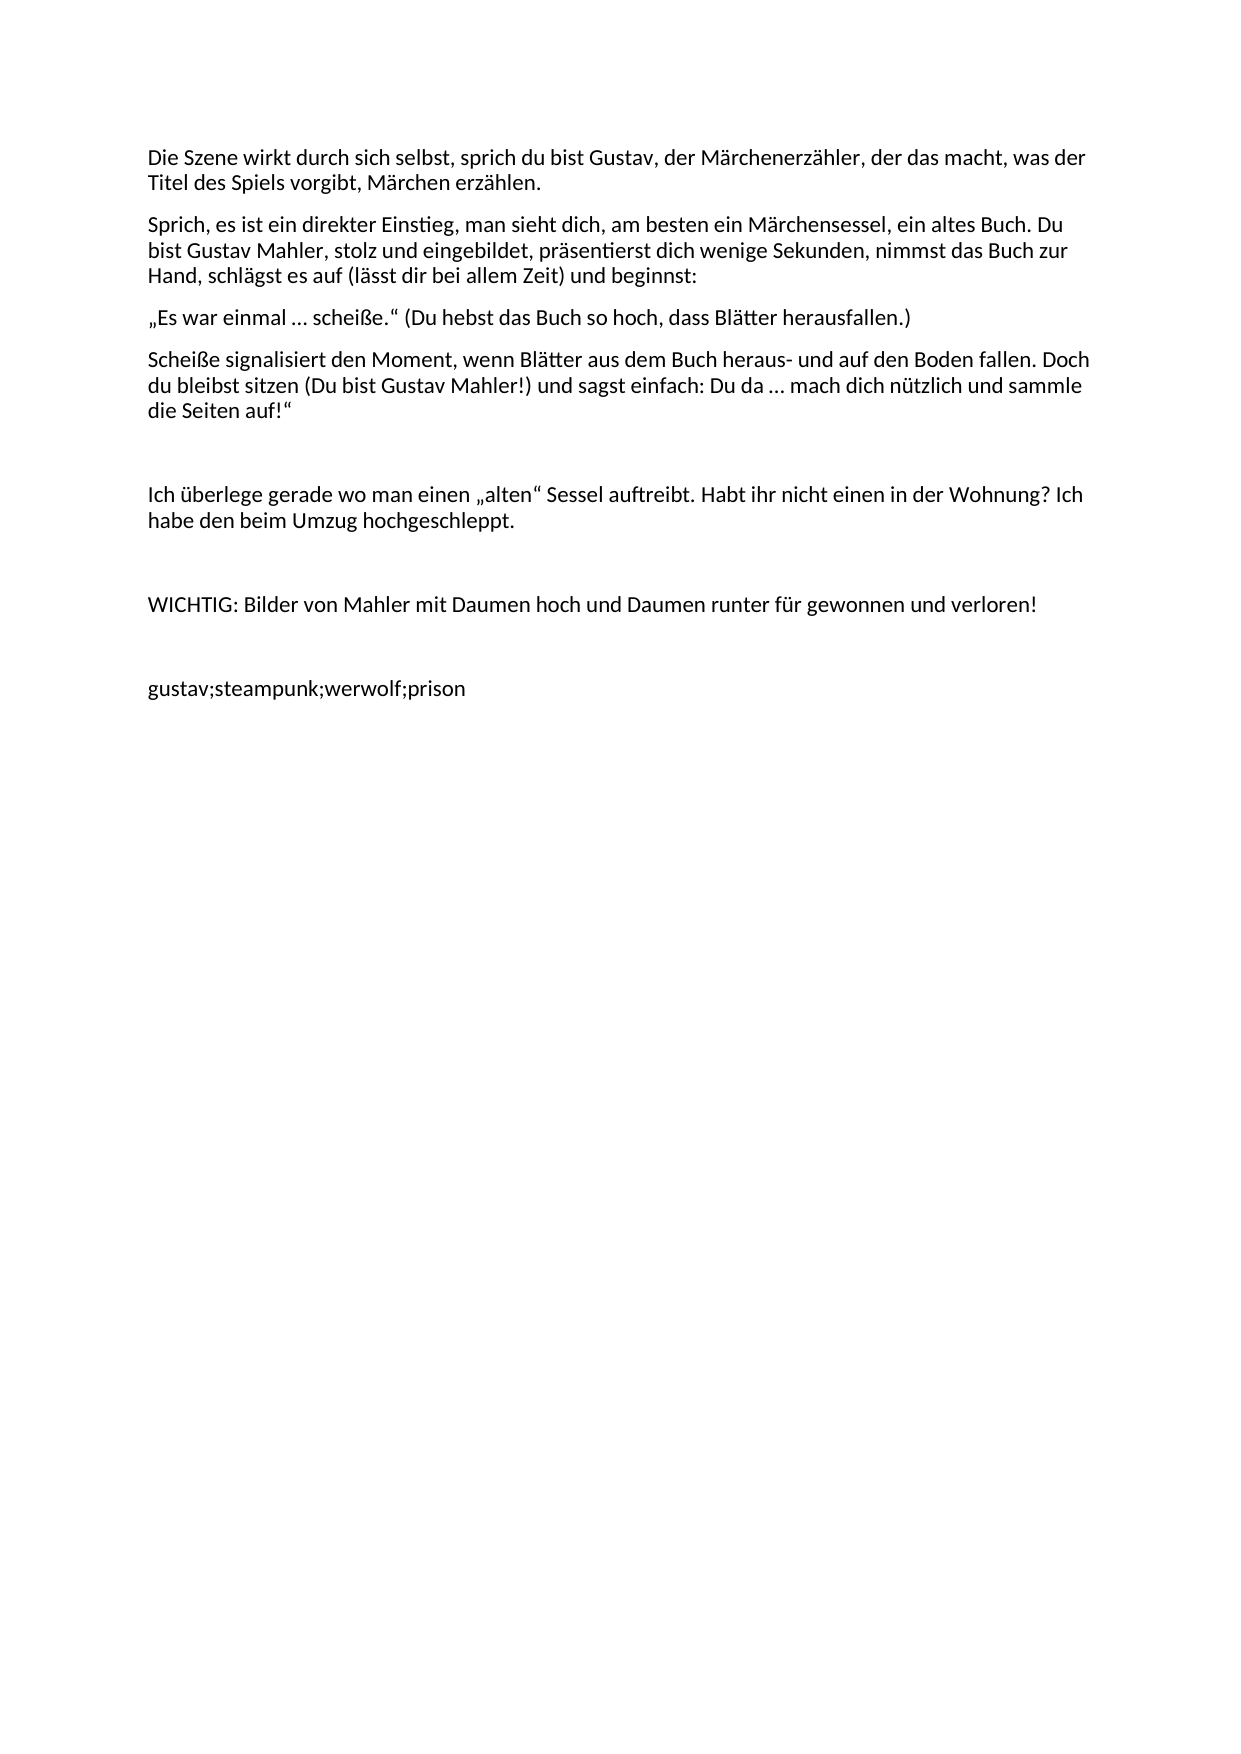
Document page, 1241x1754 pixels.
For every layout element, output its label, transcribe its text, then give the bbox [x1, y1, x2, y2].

text gustav;steampunk;werwolf;prison [148, 679, 1093, 702]
text WICHTIG: Bilder von Mahler mit Daumen hoch und Daumen runter für gewonnen und verloren! [148, 595, 1093, 618]
text Scheiße signalisiert den Moment, wenn Blätter aus dem Buch heraus- und auf den Boden fallen. Doch du bleibst sitzen (Du bist Gustav Mahler!) und sagst einfach: Du da … mach dich nützlich und sammle die Seiten auf!“ [148, 350, 1093, 424]
text Sprich, es ist ein direkter Einstieg, man sieht dich, am besten ein Märchensessel, ein altes Buch. Du bist Gustav Mahler, stolz und eingebildet, präsentierst dich wenige Sekunden, nimmst das Buch zur Hand, schlägst es auf (lässt dir bei allem Zeit) und beginnst: [148, 215, 1093, 289]
text „Es war einmal … scheiße.“ (Du hebst das Buch so hoch, dass Blätter herausfallen.) [148, 308, 1093, 332]
text Die Szene wirkt durch sich selbst, sprich du bist Gustav, der Märchenerzähler, der das macht, was der Titel des Spiels vorgibt, Märchen erzählen. [148, 148, 1093, 197]
text Ich überlege gerade wo man einen „alten“ Sessel auftreibt. Habt ihr nicht einen in der Wohnung? Ich habe den beim Umzug hochgeschleppt. [148, 485, 1093, 534]
